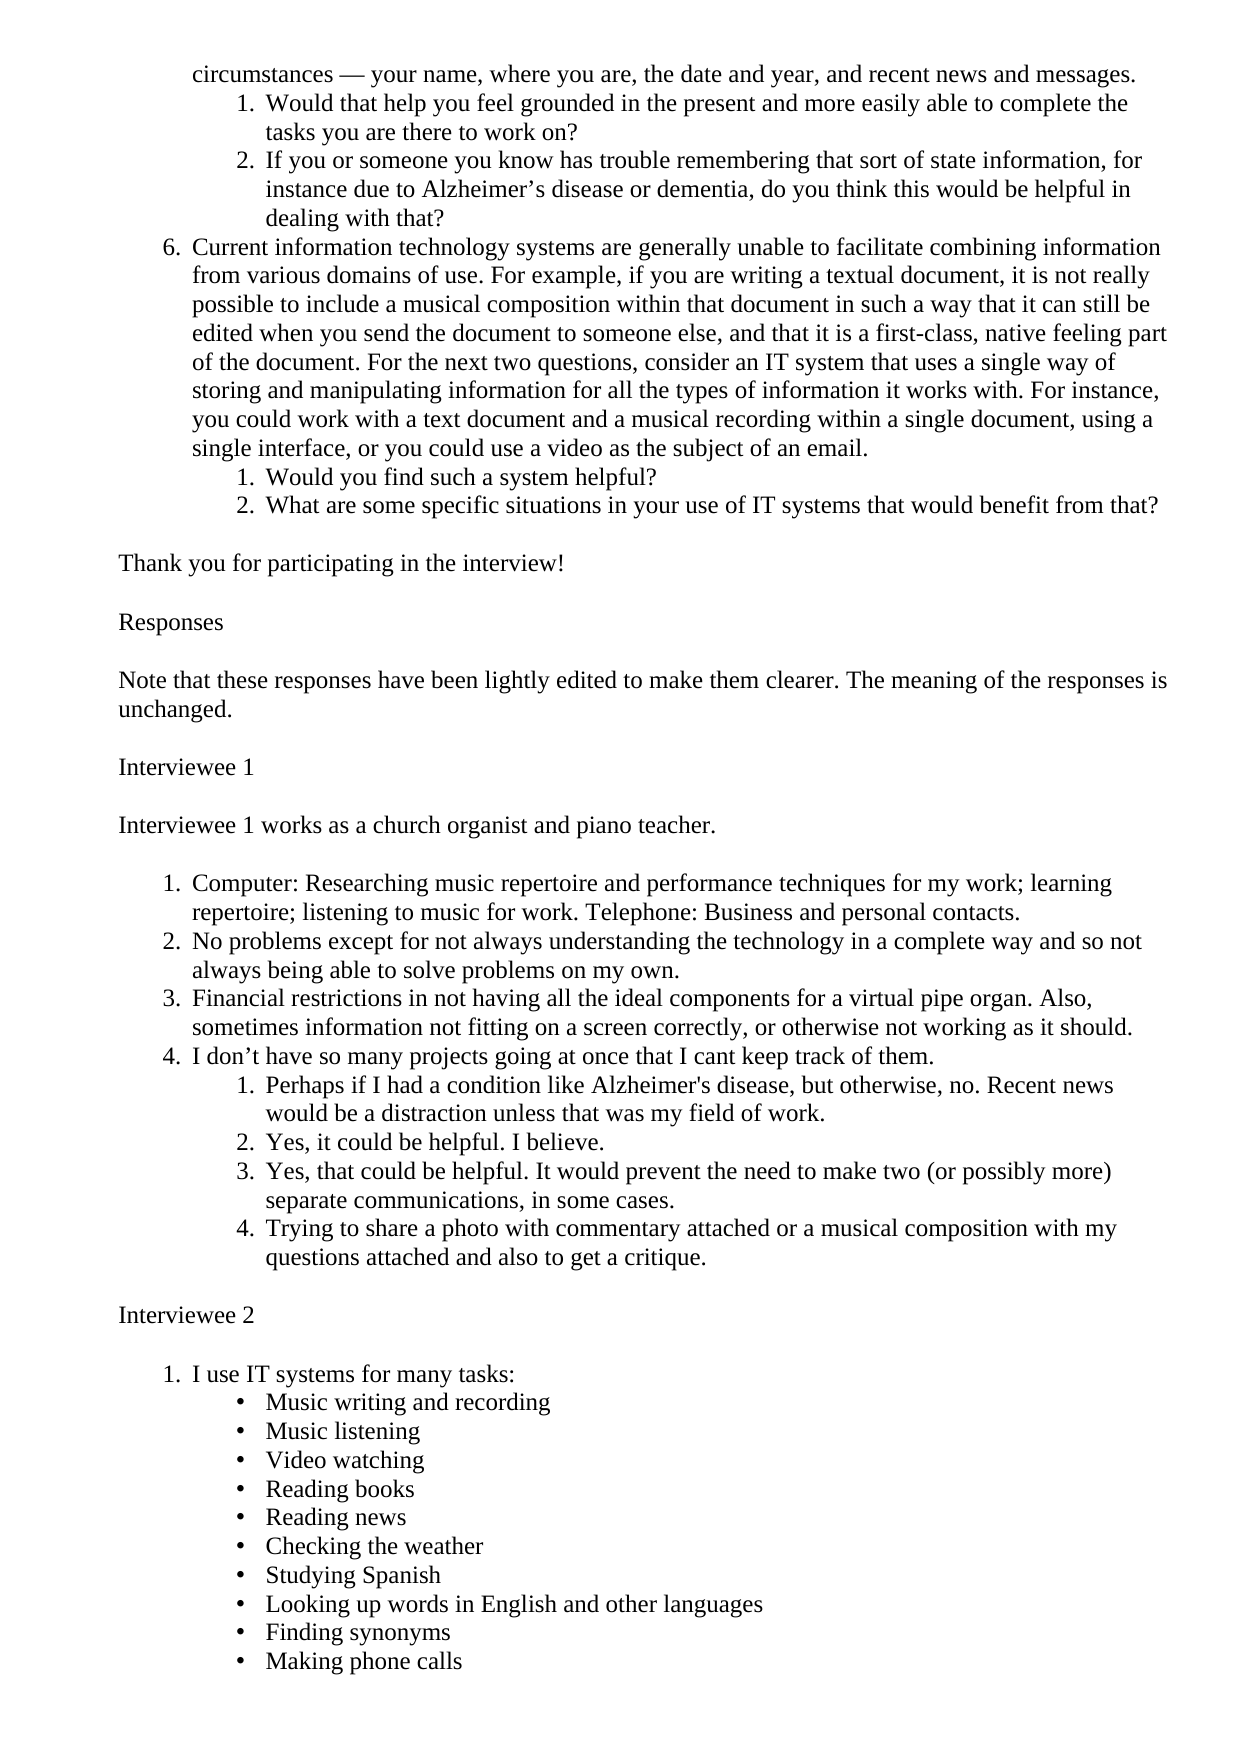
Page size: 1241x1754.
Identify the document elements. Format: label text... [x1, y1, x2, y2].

list Making phone calls [236, 1646, 1181, 1675]
list Reading news [236, 1502, 1181, 1531]
list Music listening [236, 1416, 1181, 1445]
list Yes, it could be helpful. I believe. [236, 1127, 1181, 1156]
list Would you find such a system helpful? [236, 462, 1181, 490]
list Looking up words in English and other languages [236, 1589, 1181, 1617]
list Video watching [236, 1445, 1181, 1474]
list Reading books [236, 1474, 1181, 1502]
text Interviewee 1 [118, 752, 1181, 781]
list No problems except for not always understanding the technology in a complete way and so not always being able to solve problems on my own. [162, 926, 1181, 983]
list I use IT systems for many tasks: [162, 1359, 1181, 1387]
text Responses [118, 607, 1181, 636]
list I don’t have so many projects going at once that I cant keep track of them. [162, 1041, 1181, 1070]
list Perhaps if I had a condition like Alzheimer's disease, but otherwise, no. Recent news would be a distraction unless that was my field of work. [236, 1070, 1181, 1127]
list What are some specific situations in your use of IT systems that would benefit from that? [236, 490, 1181, 519]
list Would that help you feel grounded in the present and more easily able to complete the tasks you are there to work on? [236, 88, 1181, 145]
list Checking the weather [236, 1531, 1181, 1560]
list If you or someone you know has trouble remembering that sort of state information, for instance due to Alzheimer’s disease or dementia, do you think this would be helpful in dealing with that? [236, 145, 1181, 232]
text Note that these responses have been lightly edited to make them clearer. The meaning of the responses is unchanged. [118, 665, 1181, 722]
list Studying Spanish [236, 1560, 1181, 1589]
text Interviewee 2 [118, 1300, 1181, 1329]
list Financial restrictions in not having all the ideal components for a virtual pipe organ. Also, sometimes information not fitting on a screen correctly, or otherwise not working as it should. [162, 983, 1181, 1041]
list circumstances — your name, where you are, the date and year, and recent news and messages. [162, 59, 1181, 88]
list Finding synonyms [236, 1617, 1181, 1646]
list Current information technology systems are generally unable to facilitate combining information from various domains of use. For example, if you are writing a textual document, it is not really possible to include a musical composition within that document in such a way that it can still be edited when you send the document to someone else, and that it is a first-class, native feeling part of the document. For the next two questions, consider an IT system that uses a single way of storing and manipulating information for all the types of information it works with. For instance, you could work with a text document and a musical recording within a single document, using a single interface, or you could use a video as the subject of an email. [162, 232, 1181, 462]
text Thank you for participating in the interview! [118, 548, 1181, 577]
list Trying to share a photo with commentary attached or a musical composition with my questions attached and also to get a critique. [236, 1213, 1181, 1271]
list Computer: Researching music repertoire and performance techniques for my work; learning repertoire; listening to music for work. Telephone: Business and personal contacts. [162, 868, 1181, 926]
list Music writing and recording [236, 1387, 1181, 1416]
text Interviewee 1 works as a church organist and piano teacher. [118, 810, 1181, 839]
list Yes, that could be helpful. It would prevent the need to make two (or possibly more) separate communications, in some cases. [236, 1156, 1181, 1213]
